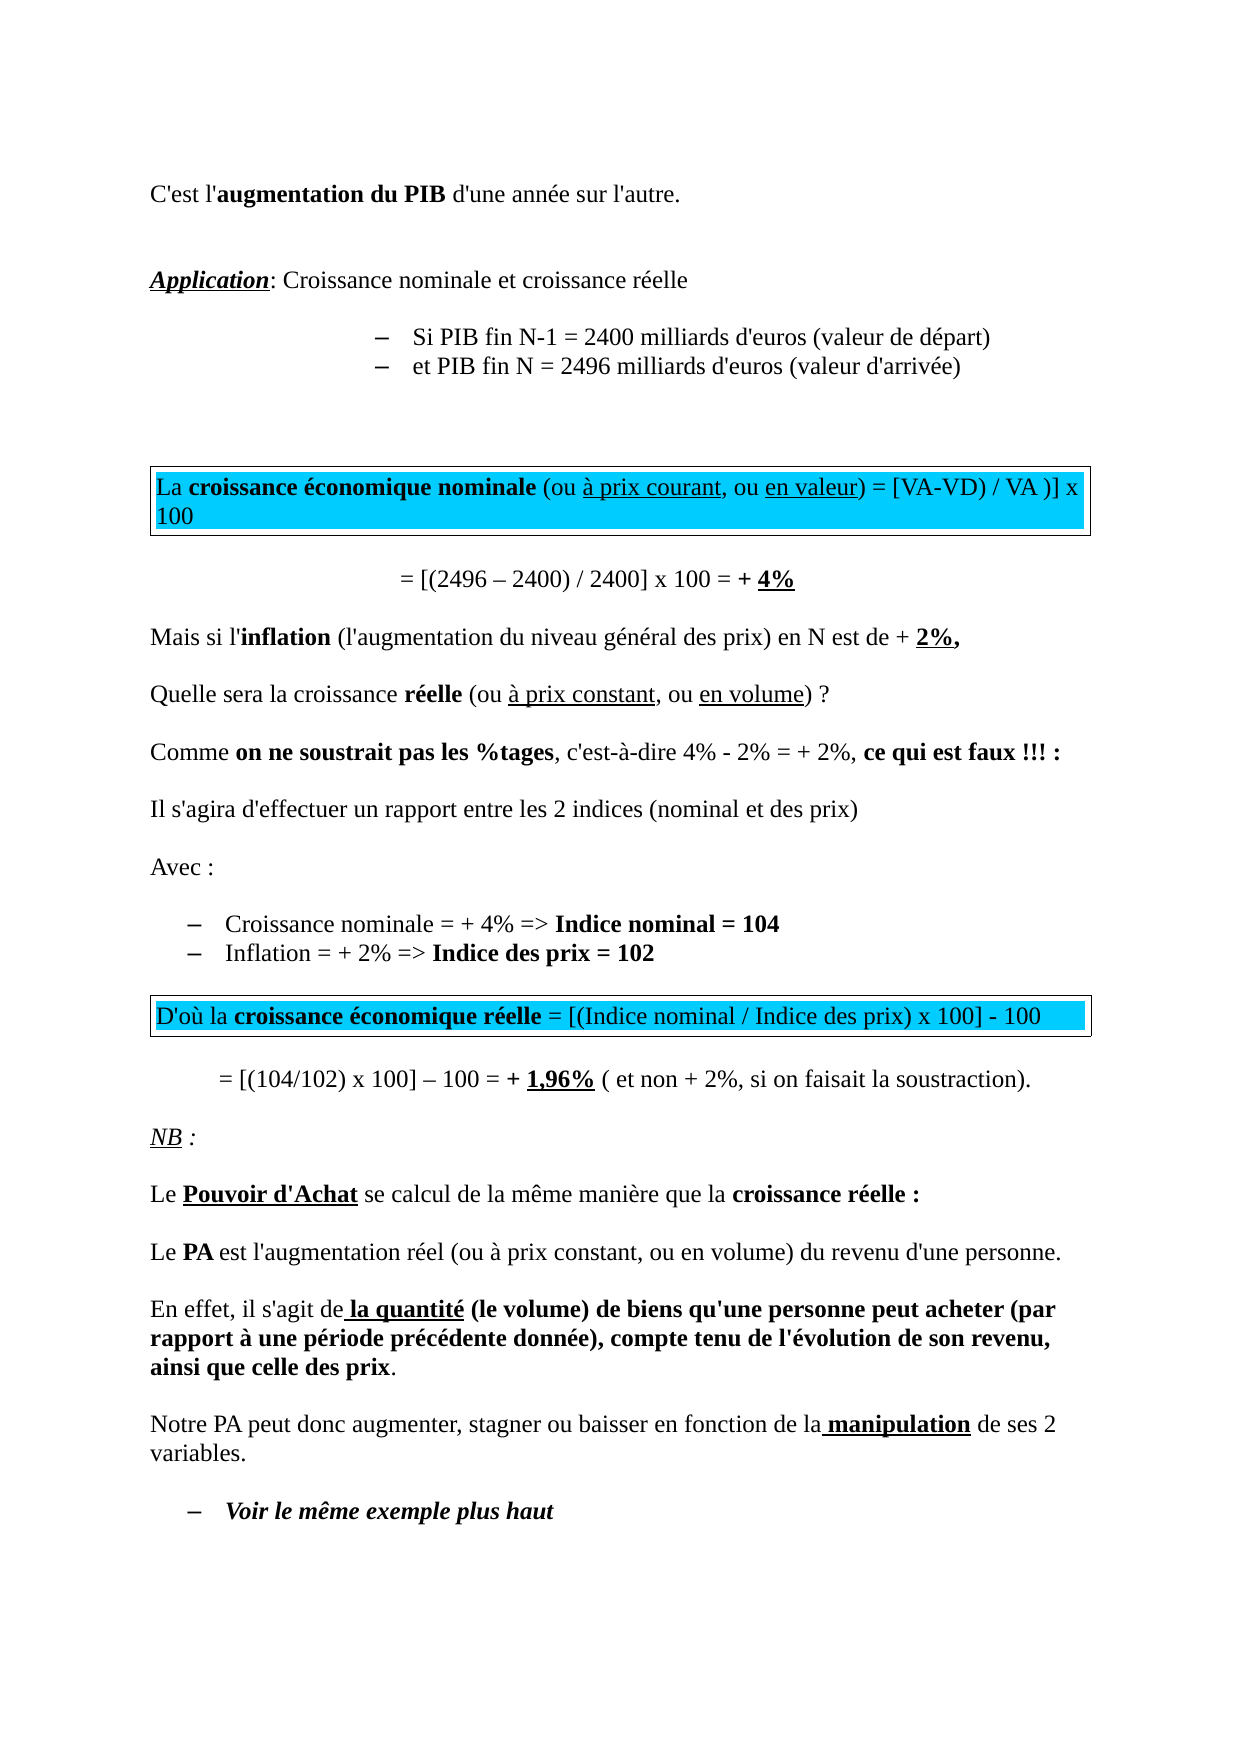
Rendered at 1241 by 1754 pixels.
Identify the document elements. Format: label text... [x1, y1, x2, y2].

text Avec : [150, 852, 1090, 880]
text Le Pouvoir d'Achat se calcul de la même manière que la croissance réelle : [150, 1179, 1090, 1208]
list et PIB fin N = 2496 milliards d'euros (valeur d'arrivée) [375, 351, 1090, 380]
text Le PA est l'augmentation réel (ou à prix constant, ou en volume) du revenu d'une personne. [150, 1237, 1090, 1266]
text Il s'agira d'effectuer un rapport entre les 2 indices (nominal et des prix) [150, 794, 1090, 823]
list Croissance nominale = + 4% => Indice nominal = 104 [187, 909, 1090, 938]
text C'est l'augmentation du PIB d'une année sur l'autre. [150, 179, 1090, 207]
text NB : [150, 1122, 1090, 1151]
text Comme on ne soustrait pas les %tages, c'est-à-dire 4% - 2% = + 2%, ce qui est faux !!! : [150, 737, 1090, 765]
list Si PIB fin N-1 = 2400 milliards d'euros (valeur de départ) [375, 322, 1090, 351]
text Mais si l'inflation (l'augmentation du niveau général des prix) en N est de + 2%, [150, 622, 1090, 650]
text = [(2496 – 2400) / 2400] x 100 = + 4% [150, 564, 1090, 593]
table_header La croissance économique nominale (ou à prix courant, ou en valeur) = [VA-VD) / VA )] x 100 [151, 467, 1090, 535]
list Voir le même exemple plus haut [187, 1496, 1090, 1524]
text Application: Croissance nominale et croissance réelle [150, 265, 1090, 294]
table_header D'où la croissance économique réelle = [(Indice nominal / Indice des prix) x 100] - 100 [151, 996, 1091, 1036]
text Notre PA peut donc augmenter, stagner ou baisser en fonction de la manipulation de ses 2 variables. [150, 1409, 1090, 1467]
text = [(104/102) x 100] – 100 = + 1,96% ( et non + 2%, si on faisait la soustraction). [150, 1064, 1090, 1093]
text En effet, il s'agit de la quantité (le volume) de biens qu'une personne peut acheter (par rapport à une période précédente donnée), compte tenu de l'évolution de son revenu, ainsi que celle des prix. [150, 1294, 1090, 1381]
list Inflation = + 2% => Indice des prix = 102 [187, 938, 1090, 967]
text Quelle sera la croissance réelle (ou à prix constant, ou en volume) ? [150, 679, 1090, 708]
